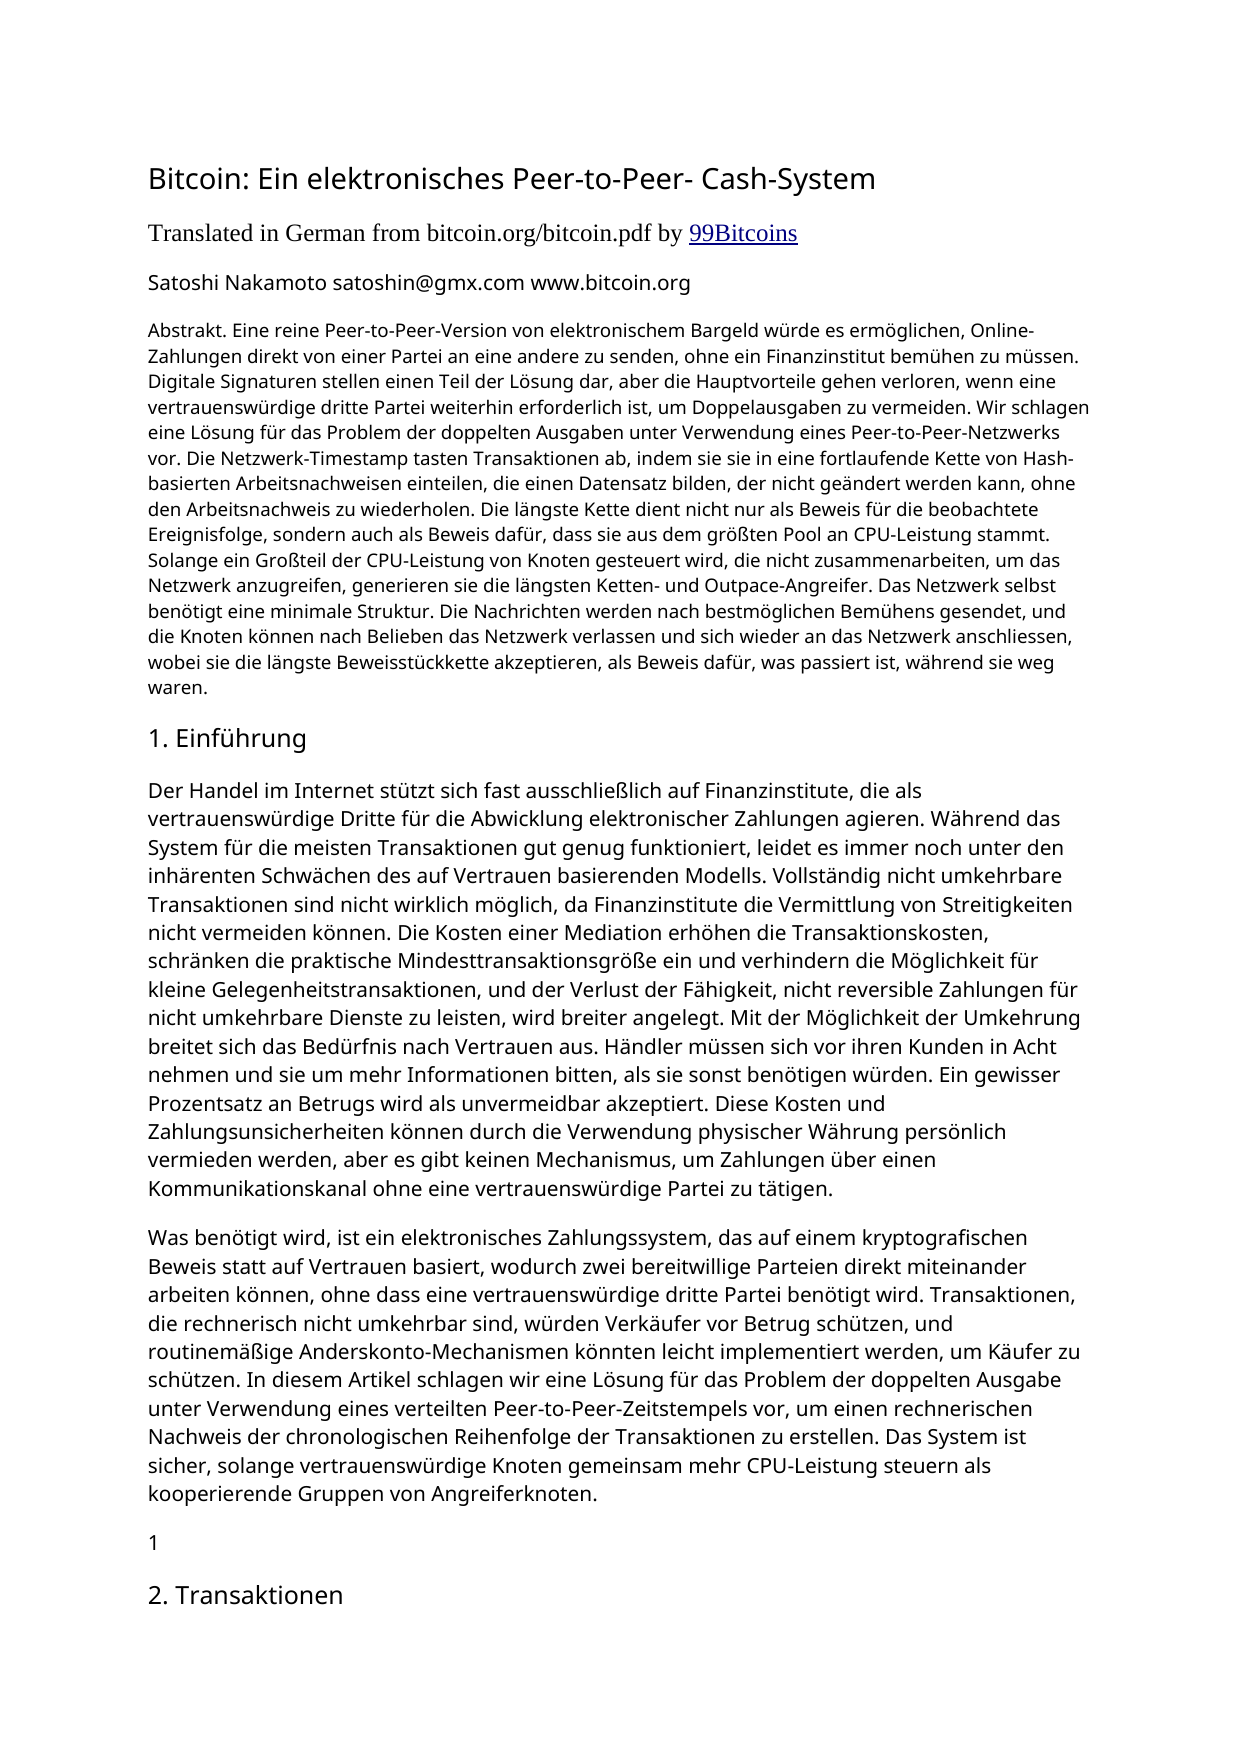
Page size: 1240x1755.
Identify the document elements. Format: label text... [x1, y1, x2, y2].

text Was benötigt wird, ist ein elektronisches Zahlungssystem, das auf einem kryptografischen Beweis statt auf Vertrauen basiert, wodurch zwei bereitwillige Parteien direkt miteinander arbeiten können, ohne dass eine vertrauenswürdige dritte Partei benötigt wird. Transaktionen, die rechnerisch nicht umkehrbar sind, würden Verkäufer vor Betrug schützen, und routinemäßige Anderskonto-Mechanismen könnten leicht implementiert werden, um Käufer zu schützen. In diesem Artikel schlagen wir eine Lösung für das Problem der doppelten Ausgabe unter Verwendung eines verteilten Peer-to-Peer-Zeitstempels vor, um einen rechnerischen Nachweis der chronologischen Reihenfolge der Transaktionen zu erstellen. Das System ist sicher, solange vertrauenswürdige Knoten gemeinsam mehr CPU-Leistung steuern als kooperierende Gruppen von Angreiferknoten. [148, 1223, 1092, 1508]
text Translated in German from bitcoin.org/bitcoin.pdf by 99Bitcoins [148, 218, 1092, 247]
text Der Handel im Internet stützt sich fast ausschließlich auf Finanzinstitute, die als vertrauenswürdige Dritte für die Abwicklung elektronischer Zahlungen agieren. Während das System für die meisten Transaktionen gut genug funktioniert, leidet es immer noch unter den inhärenten Schwächen des auf Vertrauen basierenden Modells. Vollständig nicht umkehrbare Transaktionen sind nicht wirklich möglich, da Finanzinstitute die Vermittlung von Streitigkeiten nicht vermeiden können. Die Kosten einer Mediation erhöhen die Transaktionskosten, schränken die praktische Mindesttransaktionsgröße ein und verhindern die Möglichkeit für kleine Gelegenheitstransaktionen, und der Verlust der Fähigkeit, nicht reversible Zahlungen für nicht umkehrbare Dienste zu leisten, wird breiter angelegt. Mit der Möglichkeit der Umkehrung breitet sich das Bedürfnis nach Vertrauen aus. Händler müssen sich vor ihren Kunden in Acht nehmen und sie um mehr Informationen bitten, als sie sonst benötigen würden. Ein gewisser Prozentsatz an Betrugs wird als unvermeidbar akzeptiert. Diese Kosten und Zahlungsunsicherheiten können durch die Verwendung physischer Währung persönlich vermieden werden, aber es gibt keinen Mechanismus, um Zahlungen über einen Kommunikationskanal ohne eine vertrauenswürdige Partei zu tätigen. [148, 776, 1092, 1202]
text Abstrakt. Eine reine Peer-to-Peer-Version von elektronischem Bargeld würde es ermöglichen, Online-Zahlungen direkt von einer Partei an eine andere zu senden, ohne ein Finanzinstitut bemühen zu müssen. Digitale Signaturen stellen einen Teil der Lösung dar, aber die Hauptvorteile gehen verloren, wenn eine vertrauenswürdige dritte Partei weiterhin erforderlich ist, um Doppelausgaben zu vermeiden. Wir schlagen eine Lösung für das Problem der doppelten Ausgaben unter Verwendung eines Peer-to-Peer-Netzwerks vor. Die Netzwerk-Timestamp tasten Transaktionen ab, indem sie sie in eine fortlaufende Kette von Hash-basierten Arbeitsnachweisen einteilen, die einen Datensatz bilden, der nicht geändert werden kann, ohne den Arbeitsnachweis zu wiederholen. Die längste Kette dient nicht nur als Beweis für die beobachtete Ereignisfolge, sondern auch als Beweis dafür, dass sie aus dem größten Pool an CPU-Leistung stammt. Solange ein Großteil der CPU-Leistung von Knoten gesteuert wird, die nicht zusammenarbeiten, um das Netzwerk anzugreifen, generieren sie die längsten Ketten- und Outpace-Angreifer. Das Netzwerk selbst benötigt eine minimale Struktur. Die Nachrichten werden nach bestmöglichen Bemühens gesendet, und die Knoten können nach Belieben das Netzwerk verlassen und sich wieder an das Netzwerk anschliessen, wobei sie die längste Beweisstückkette akzeptieren, als Beweis dafür, was passiert ist, während sie weg waren. [148, 317, 1092, 700]
text 1 [148, 1528, 1092, 1557]
text 1. Einführung [148, 721, 1092, 755]
text Satoshi Nakamoto satoshin@gmx.com www.bitcoin.org [148, 268, 1092, 297]
text Bitcoin: Ein elektronisches Peer-to-Peer- Cash-System [148, 158, 1092, 198]
text 2. Transaktionen [148, 1578, 1092, 1612]
